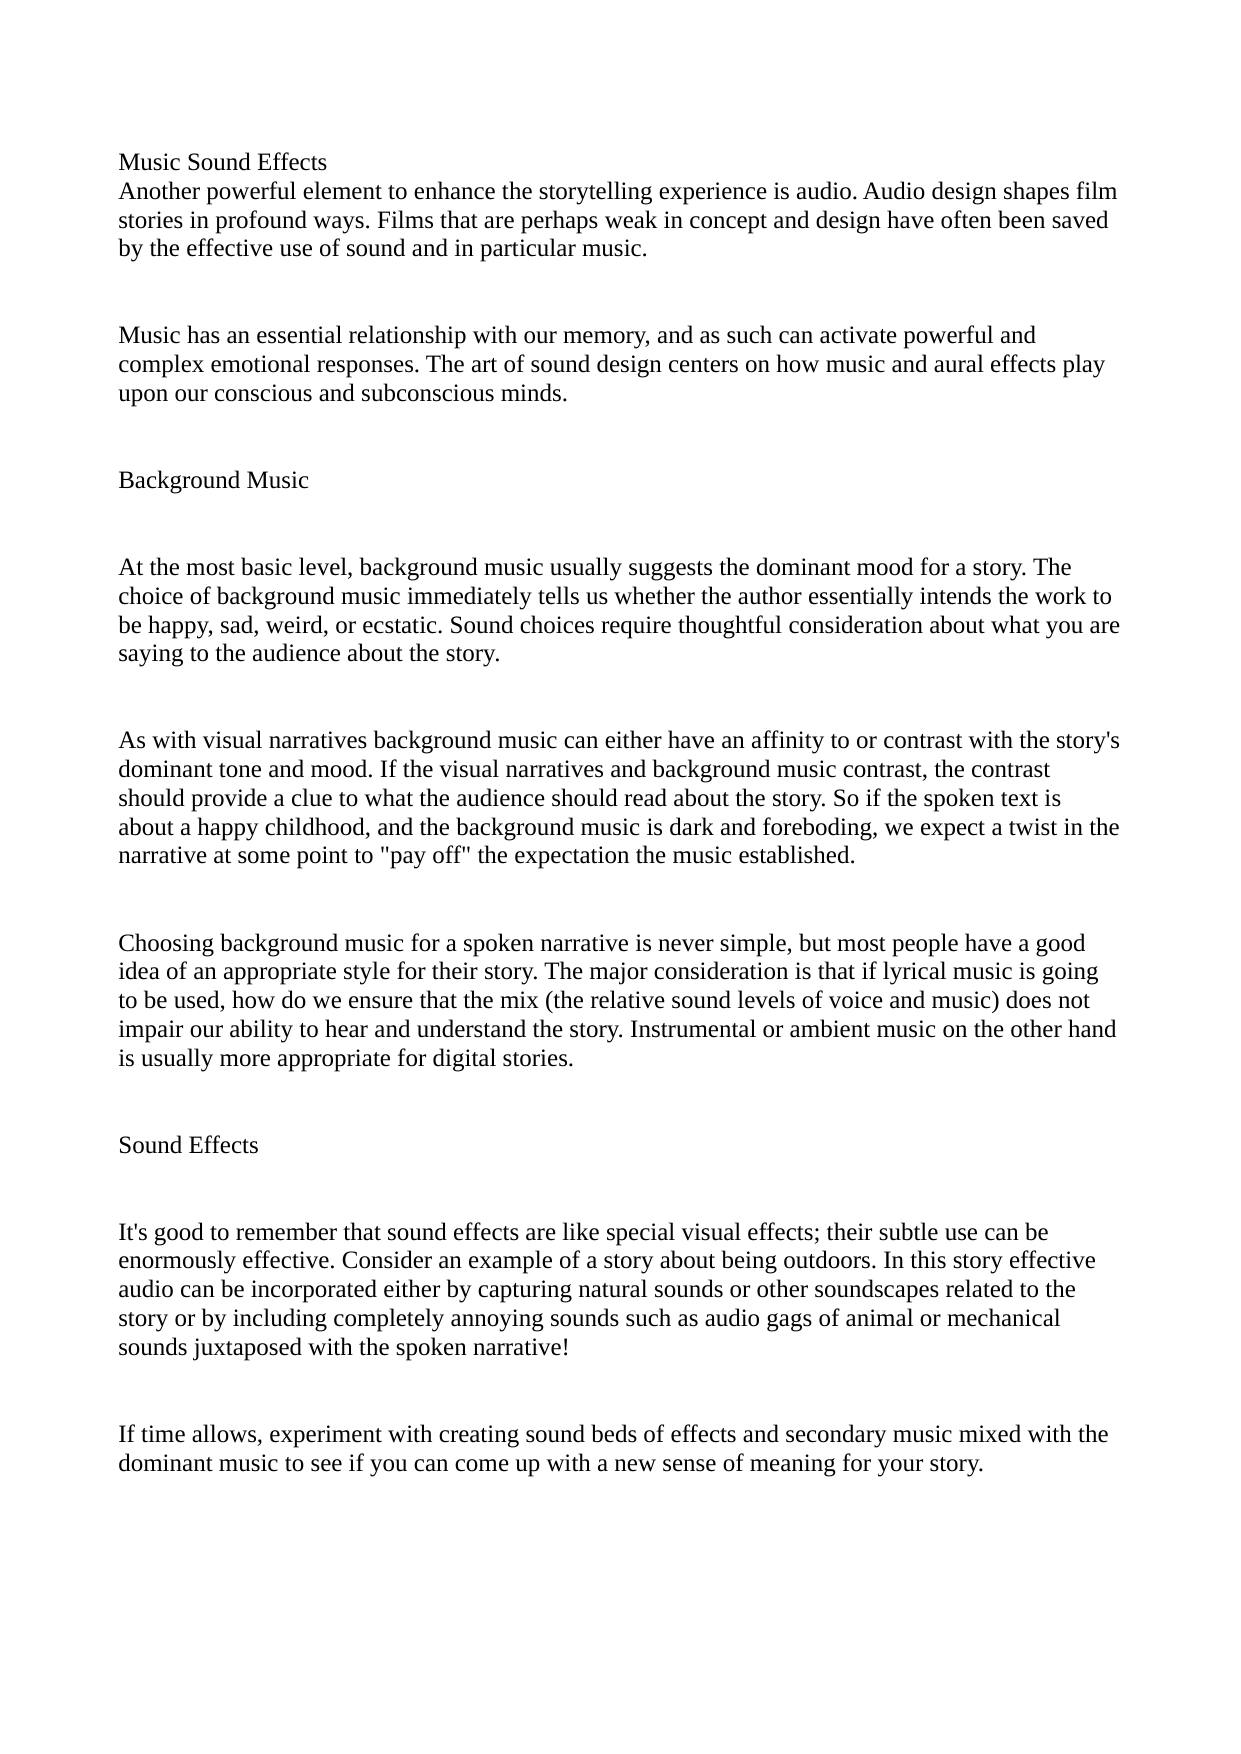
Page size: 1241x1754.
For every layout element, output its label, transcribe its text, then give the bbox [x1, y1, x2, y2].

text Music Sound Effects Another powerful element to enhance the storytelling experience is audio. Audio design shapes film stories in profound ways. Films that are perhaps weak in concept and design have often been saved by the effective use of sound and in particular music. [118, 147, 1122, 262]
text At the most basic level, background music usually suggests the dominant mood for a story. The choice of background music immediately tells us whether the author essentially intends the work to be happy, sad, weird, or ecstatic. Sound choices require thoughtful consideration about what you are saying to the audience about the story. [118, 552, 1122, 667]
text If time allows, experiment with creating sound beds of effects and secondary music mixed with the dominant music to see if you can come up with a new sense of meaning for your story. [118, 1419, 1122, 1476]
text It's good to remember that sound effects are like special visual effects; their subtle use can be enormously effective. Consider an example of a story about being outdoors. In this story effective audio can be incorporated either by capturing natural sounds or other soundscapes related to the story or by including completely annoying sounds such as audio gags of animal or mechanical sounds juxtaposed with the spoken narrative! [118, 1217, 1122, 1361]
text Choosing background music for a spoken narrative is never simple, but most people have a good idea of an appropriate style for their story. The major consideration is that if lyrical music is going to be used, how do we ensure that the mix (the relative sound levels of voice and music) does not impair our ability to hear and understand the story. Instrumental or ambient music on the other hand is usually more appropriate for digital stories. [118, 928, 1122, 1071]
title Background Music [118, 465, 1122, 494]
text As with visual narratives background music can either have an affinity to or contrast with the story's dominant tone and mood. If the visual narratives and background music contrast, the contrast should provide a clue to what the audience should read about the story. So if the spoken text is about a happy childhood, and the background music is dark and foreboding, we expect a twist in the narrative at some point to "pay off" the expectation the music established. [118, 726, 1122, 869]
title Sound Effects [118, 1130, 1122, 1158]
text Music has an essential relationship with our memory, and as such can activate powerful and complex emotional responses. The art of sound design centers on how music and aural effects play upon our conscious and subconscious minds. [118, 321, 1122, 407]
